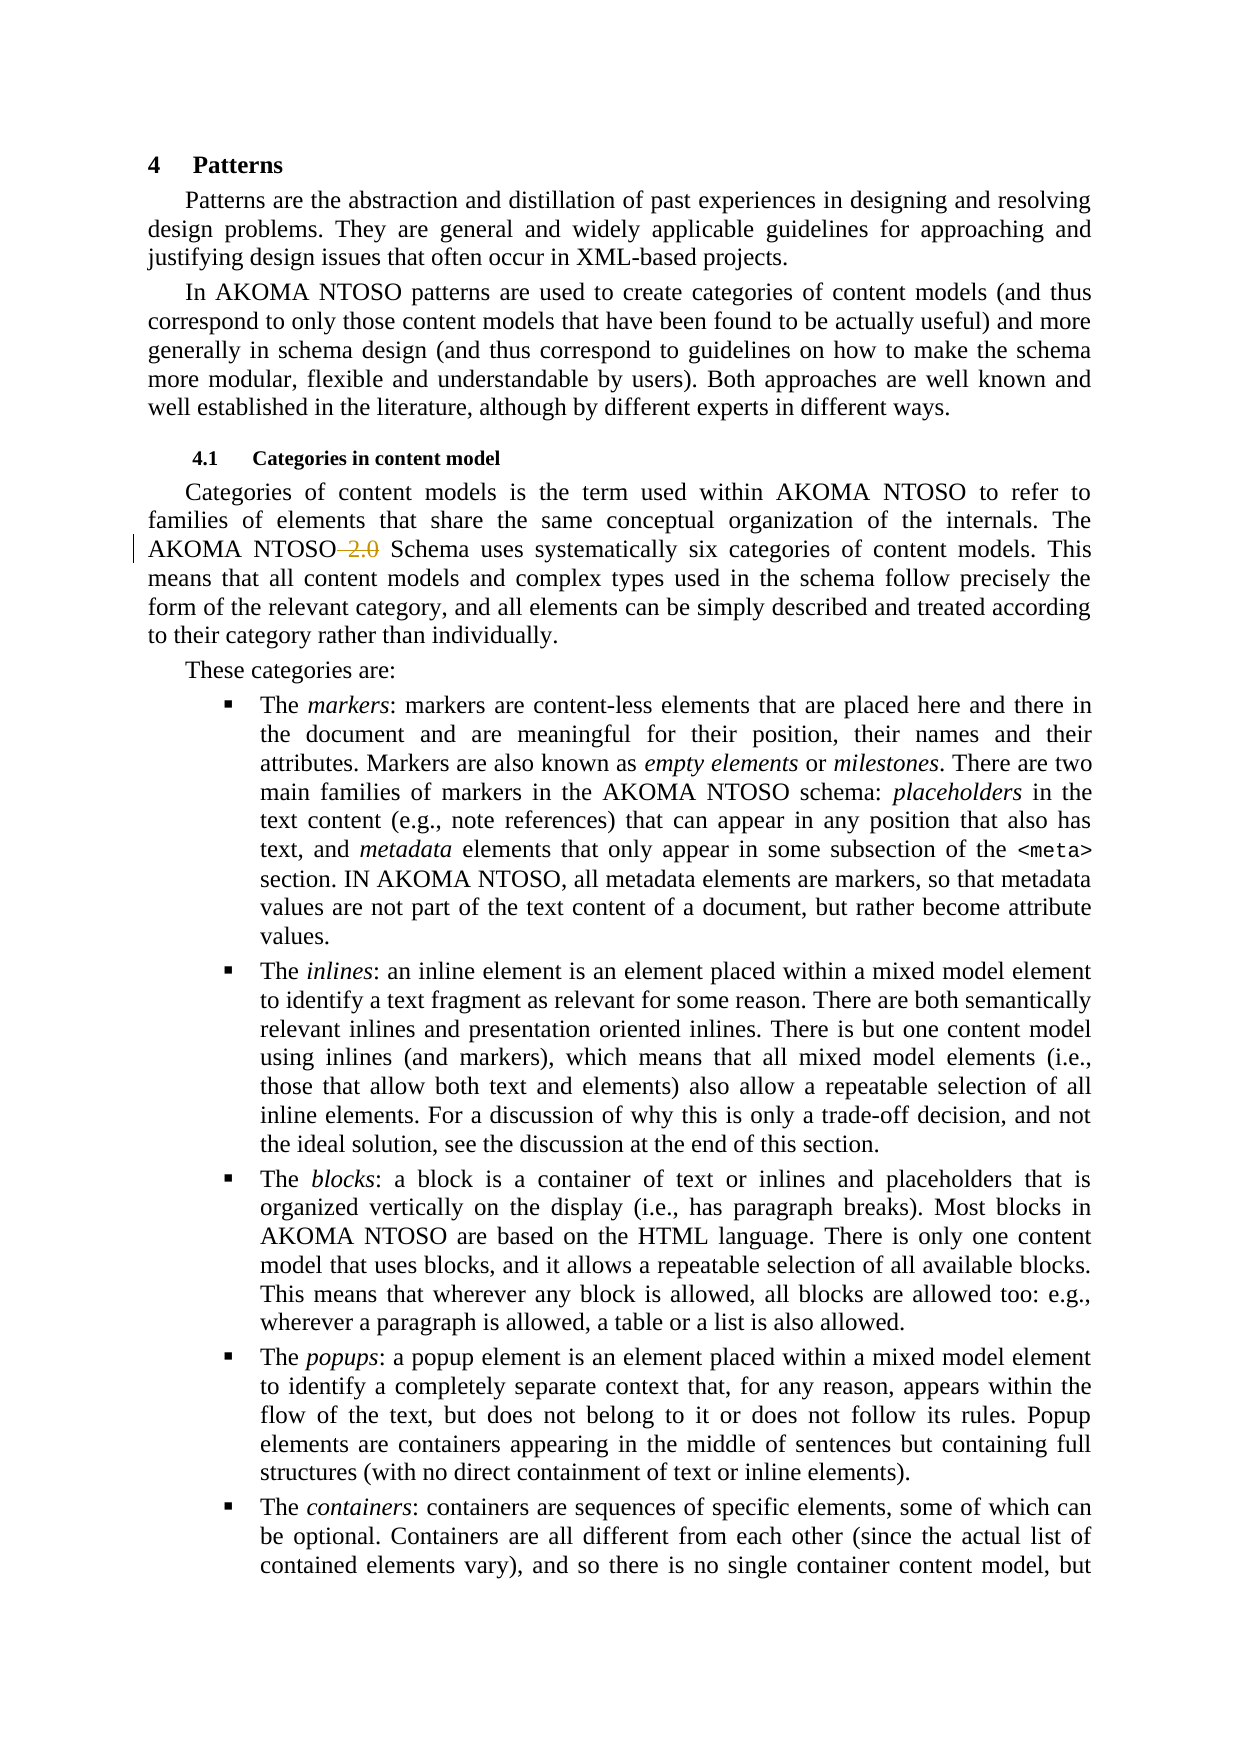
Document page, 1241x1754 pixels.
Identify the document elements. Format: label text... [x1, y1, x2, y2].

list The blocks: a block is a container of text or inlines and placeholders that is organized vertically on the display (i.e., has paragraph breaks). Most blocks in AKOMA NTOSO are based on the HTML language. There is only one content model that uses blocks, and it allows a repeatable selection of all available blocks. This means that wherever any block is allowed, all blocks are allowed too: e.g., wherever a paragraph is allowed, a table or a list is also allowed. [222, 1164, 1092, 1336]
list The containers: containers are sequences of specific elements, some of which can be optional. Containers are all different from each other (since the actual list of contained elements vary), and so there is no single container content model, but [222, 1492, 1092, 1579]
subtitle Categories in content model [192, 446, 1092, 470]
list The popups: a popup element is an element placed within a mixed model element to identify a completely separate context that, for any reason, appears within the flow of the text, but does not belong to it or does not follow its rules. Popup elements are containers appearing in the middle of sentences but containing full structures (with no direct containment of text or inline elements). [222, 1342, 1092, 1486]
text These categories are: [148, 655, 1092, 684]
text Patterns are the abstraction and distillation of past experiences in designing and resolving design problems. They are general and widely applicable guidelines for approaching and justifying design issues that often occur in XML-based projects. [148, 185, 1092, 271]
list The inlines: an inline element is an element placed within a mixed model element to identify a text fragment as relevant for some reason. There are both semantically relevant inlines and presentation oriented inlines. There is but one content model using inlines (and markers), which means that all mixed model elements (i.e., those that allow both text and elements) also allow a repeatable selection of all inline elements. For a discussion of why this is only a trade-off decision, and not the ideal solution, see the discussion at the end of this section. [222, 956, 1092, 1157]
text In AKOMA NTOSO patterns are used to create categories of content models (and thus correspond to only those content models that have been found to be actually useful) and more generally in schema design (and thus correspond to guidelines on how to make the schema more modular, flexible and understandable by users). Both approaches are well known and well established in the literature, although by different experts in different ways. [148, 277, 1092, 421]
list The markers: markers are content-less elements that are placed here and there in the document and are meaningful for their position, their names and their attributes. Markers are also known as empty elements or milestones. There are two main families of markers in the AKOMA NTOSO schema: placeholders in the text content (e.g., note references) that can appear in any position that also has text, and metadata elements that only appear in some subsection of the <meta> section. IN AKOMA NTOSO, all metadata elements are markers, so that metadata values are not part of the text content of a document, but rather become attribute values. [222, 690, 1092, 950]
text Categories of content models is the term used within AKOMA NTOSO to refer to families of elements that share the same conceptual organization of the internals. The AKOMA NTOSO Schema uses systematically six categories of content models. This means that all content models and complex types used in the schema follow precisely the form of the relevant category, and all elements can be simply described and treated according to their category rather than individually. [148, 477, 1092, 649]
subtitle Patterns [148, 150, 1092, 179]
